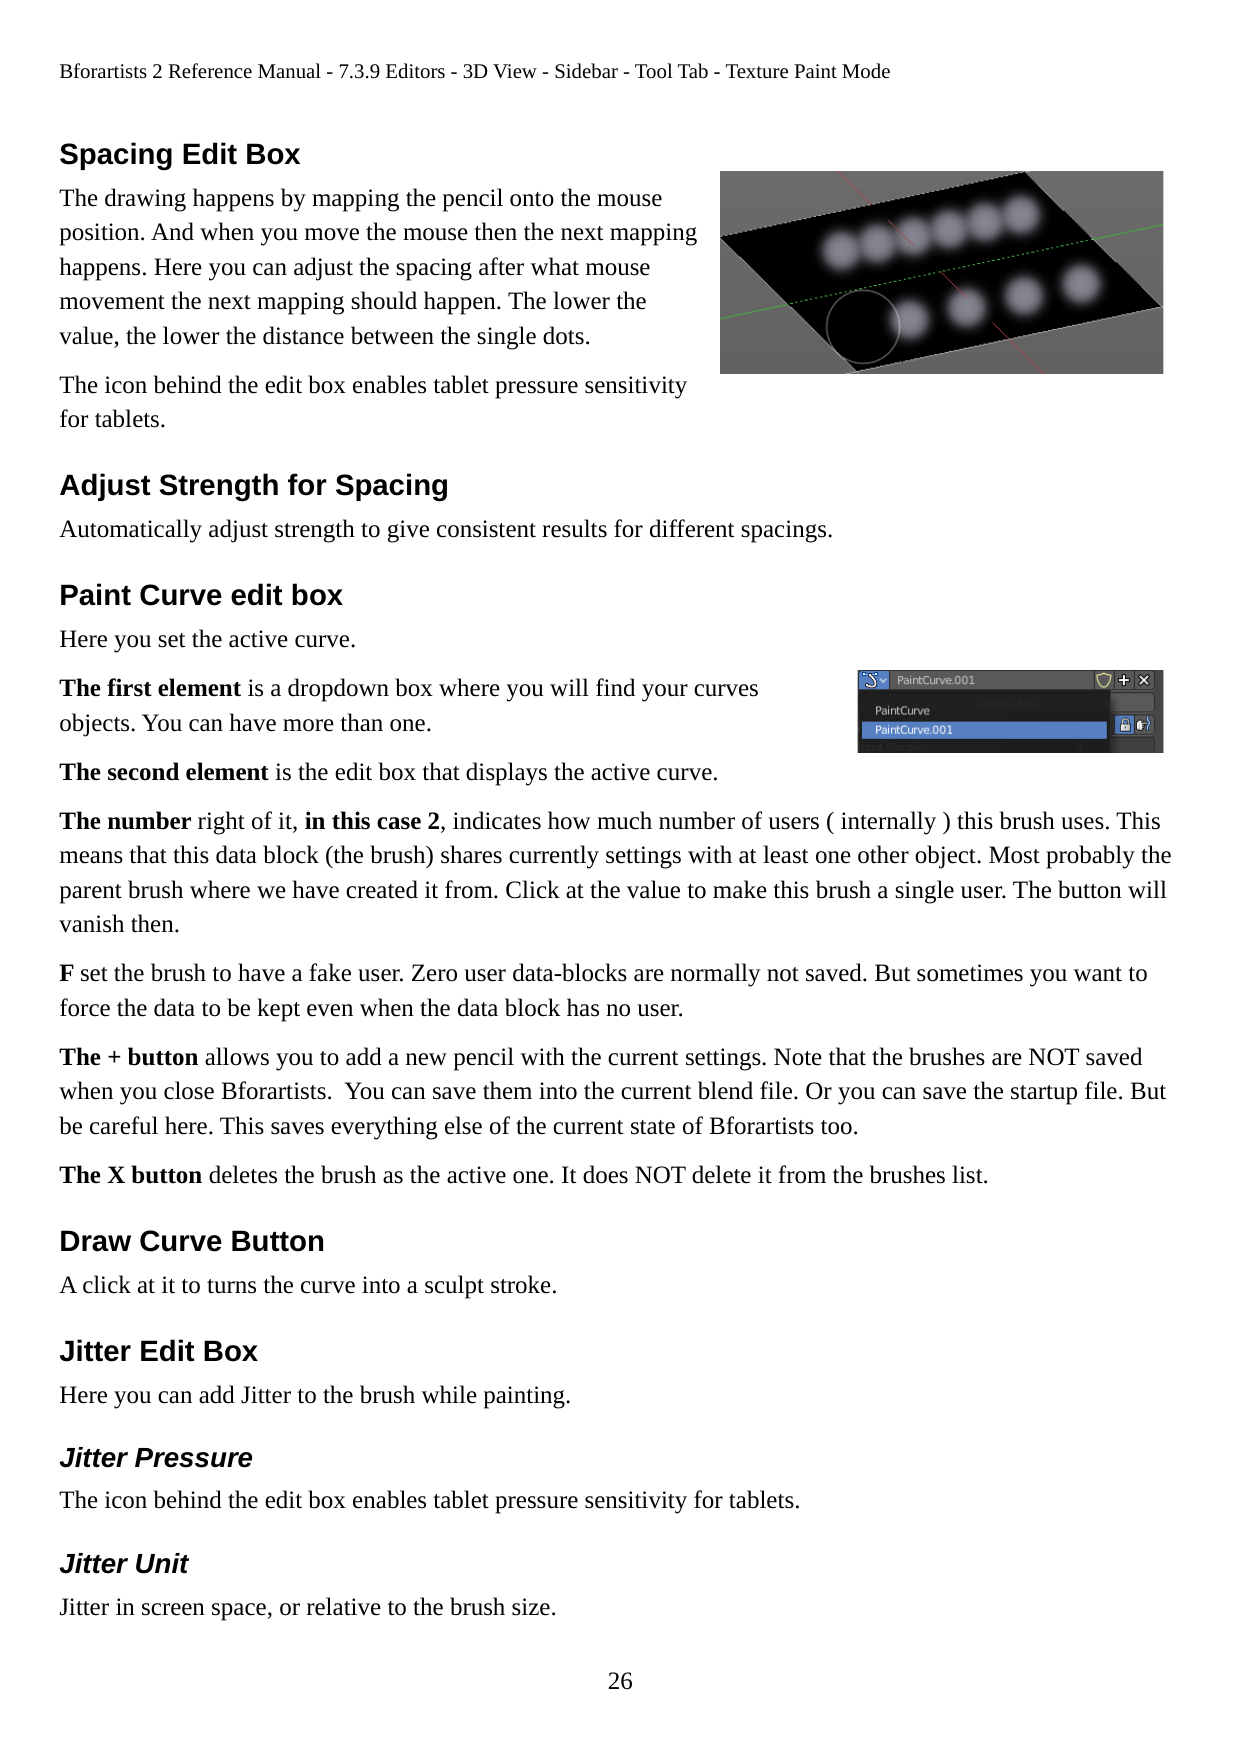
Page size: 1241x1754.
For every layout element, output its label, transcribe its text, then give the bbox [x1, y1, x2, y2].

subtitle Paint Curve edit box [59, 578, 1181, 612]
text A click at it to turns the curve into a sculpt stroke. [59, 1270, 1181, 1298]
text The icon behind the edit box enables tablet pressure sensitivity for tablets. [59, 1486, 1181, 1514]
subtitle Jitter Unit [59, 1547, 1181, 1579]
subtitle Jitter Pressure [59, 1441, 1181, 1473]
text The icon behind the edit box enables tablet pressure sensitivity for tablets. [59, 370, 1181, 433]
text Jitter in screen space, or relative to the brush size. [59, 1592, 1181, 1620]
picture [720, 171, 1164, 374]
text The number right of it, in this case 2, indicates how much number of users ( internally ) this brush uses. This means that this data block (the brush) shares currently settings with at least one other object. Most probably the parent brush where we have created it from. Click at the value to make this brush a single user. The button will vanish then. [59, 806, 1181, 938]
text The first element is a dropdown box where you will find your curves objects. You can have more than one. [59, 673, 857, 736]
text The second element is the edit box that displays the active curve. [59, 757, 1181, 786]
text The drawing happens by mapping the pencil onto the mouse position. And when you move the mouse then the next mapping happens. Here you can adjust the spacing after what mouse movement the next mapping should happen. The lower the value, the lower the distance between the single dots. [59, 183, 720, 349]
text F set the brush to have a fake user. Zero user data-blocks are normally not saved. But sometimes you want to force the data to be kept even when the data block has no user. [59, 958, 1181, 1022]
picture [857, 670, 1164, 753]
text Automatically adjust strength to give consistent results for different spacings. [59, 514, 1181, 543]
subtitle Draw Curve Button [59, 1223, 1181, 1257]
text Here you can add Jitter to the brush while painting. [59, 1380, 1181, 1408]
subtitle Jitter Edit Box [59, 1333, 1181, 1367]
subtitle Spacing Edit Box [59, 137, 1181, 170]
text The X button deletes the brush as the active one. It does NOT delete it from the brushes list. [59, 1160, 1181, 1189]
text Here you set the active curve. [59, 624, 1181, 653]
subtitle Adjust Strength for Spacing [59, 468, 1181, 502]
text The + button allows you to add a new pencil with the current settings. Note that the brushes are NOT saved when you close Bforartists. You can save them into the current blend file. Or you can save the startup file. But be careful here. This saves everything else of the current state of Bforartists too. [59, 1042, 1181, 1139]
